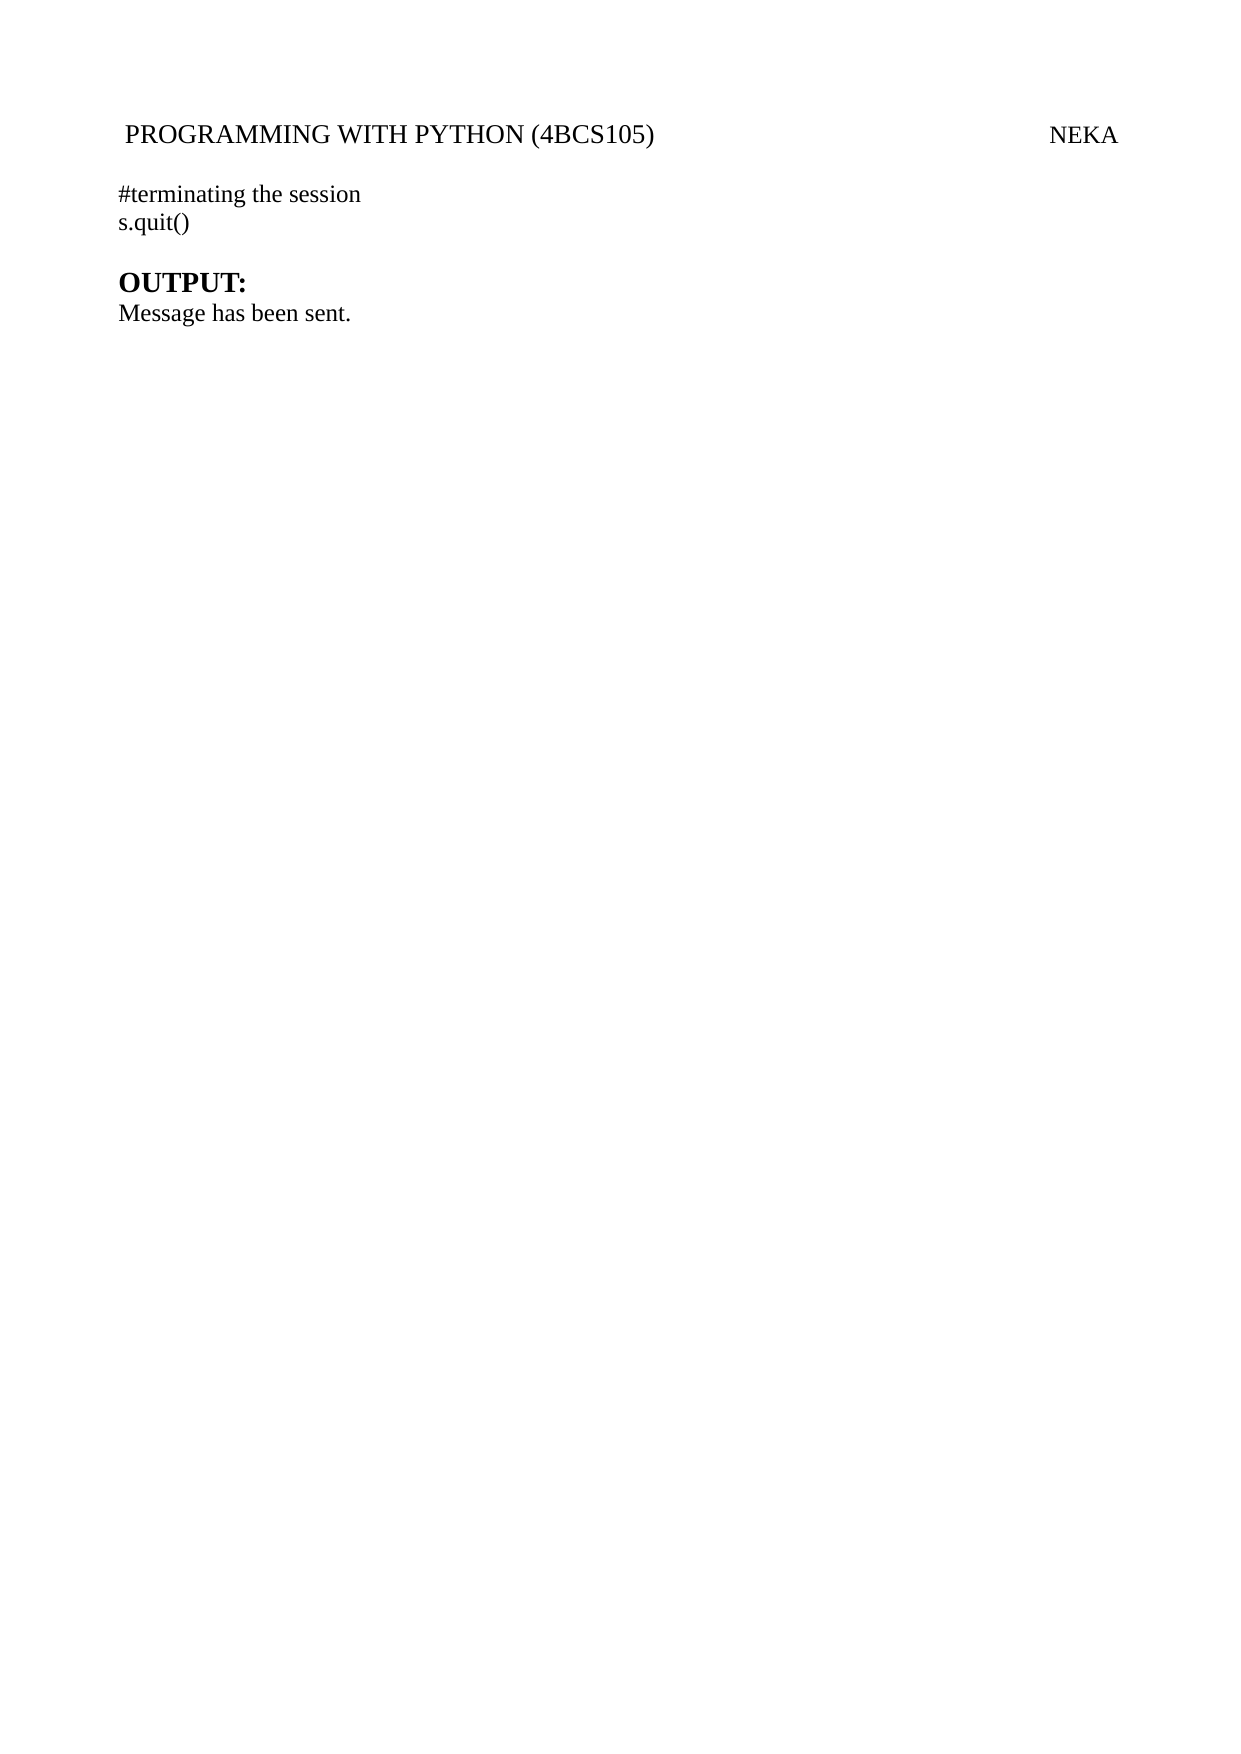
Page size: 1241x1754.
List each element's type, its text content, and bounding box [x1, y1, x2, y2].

text s.quit() [118, 207, 1122, 236]
text OUTPUT: [118, 265, 1122, 298]
text #terminating the session [118, 179, 1122, 207]
text Message has been sent. [118, 298, 1122, 327]
